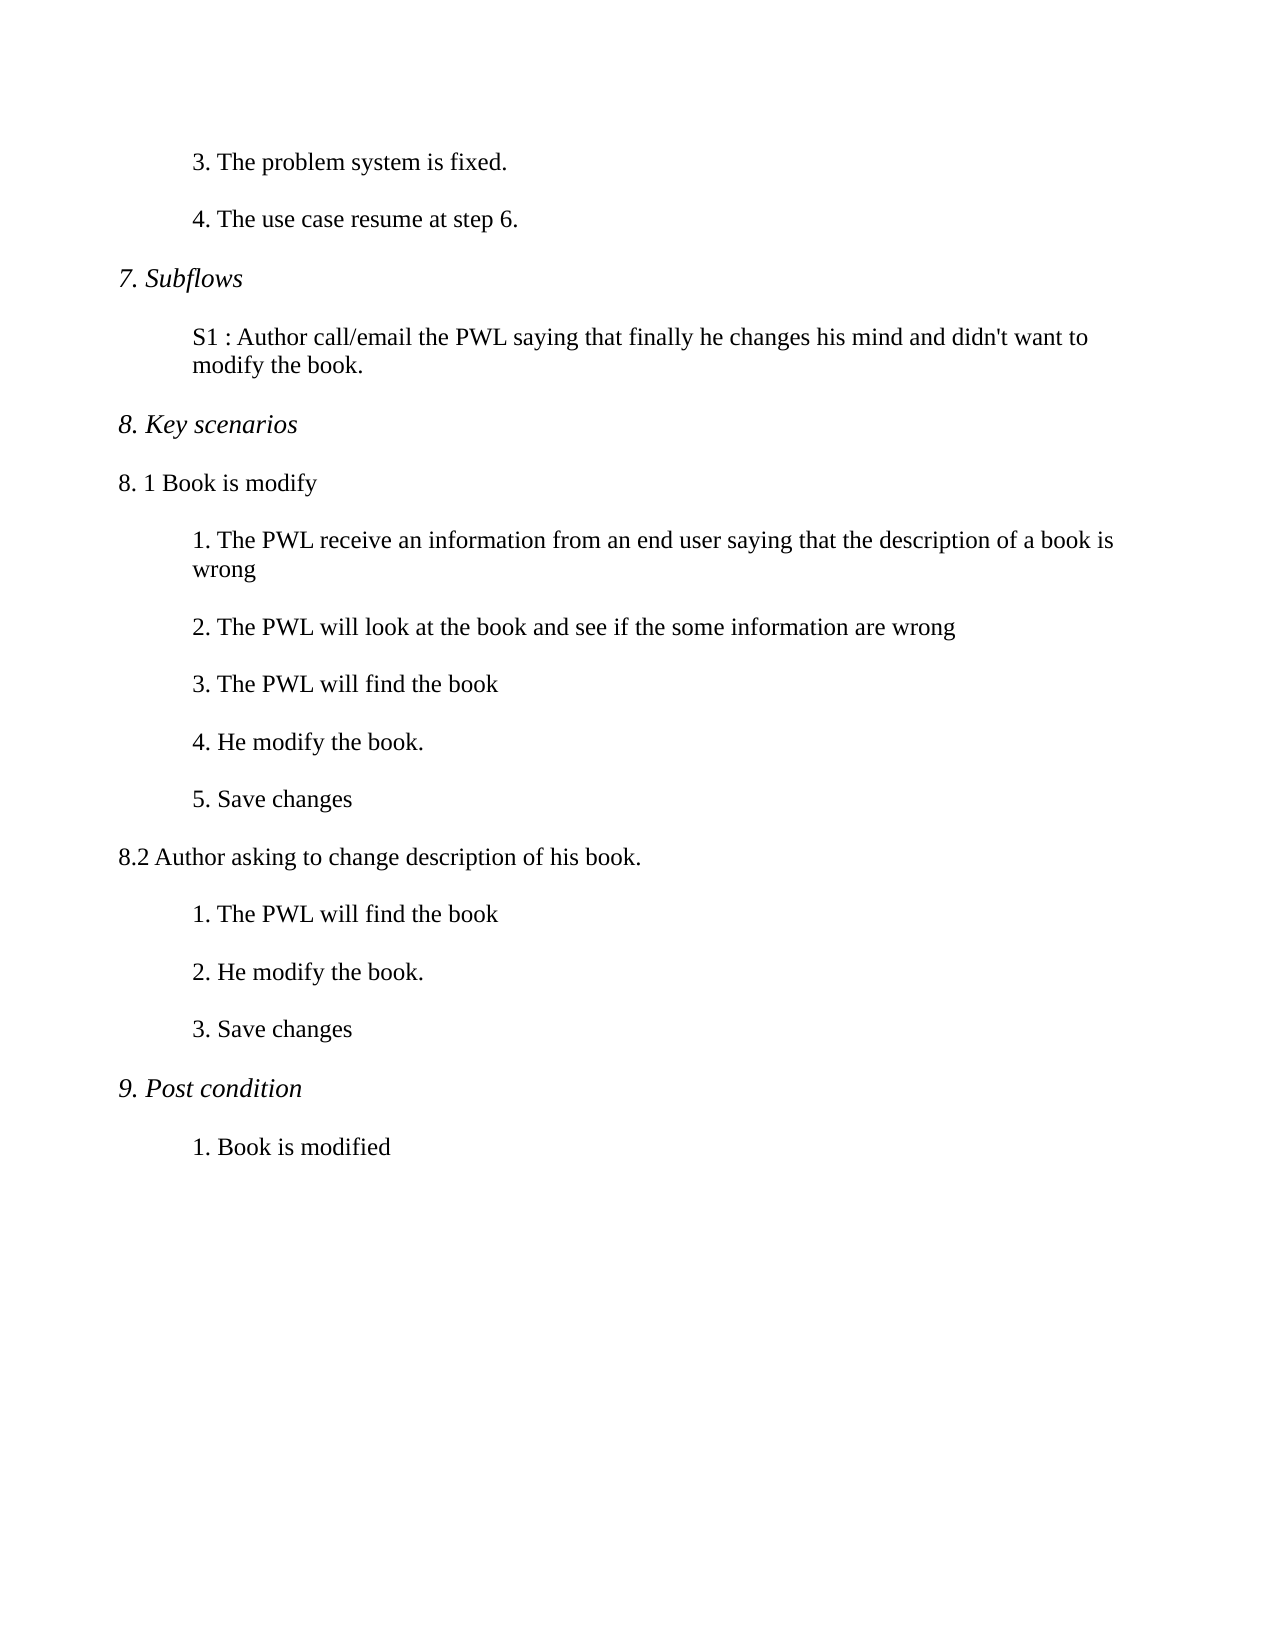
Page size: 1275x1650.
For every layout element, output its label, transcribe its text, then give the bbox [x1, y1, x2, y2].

text S1 : Author call/email the PWL saying that finally he changes his mind and didn't want to modify the book. [118, 322, 1157, 379]
text 8. 1 Book is modify [118, 468, 1157, 497]
text 3. The problem system is fixed. [118, 147, 1157, 176]
text 9. Post condition [118, 1072, 1157, 1103]
text 2. The PWL will look at the book and see if the some information are wrong [118, 612, 1157, 640]
text 5. Save changes [118, 784, 1157, 813]
text 2. He modify the book. [118, 957, 1157, 985]
text 3. Save changes [118, 1014, 1157, 1043]
text 1. The PWL receive an information from an end user saying that the description of a book is wrong [118, 525, 1157, 583]
text 7. Subflows [118, 262, 1157, 293]
text 1. The PWL will find the book [118, 899, 1157, 928]
text 4. The use case resume at step 6. [118, 204, 1157, 233]
text 4. He modify the book. [118, 727, 1157, 755]
text 3. The PWL will find the book [118, 669, 1157, 698]
text 8. Key scenarios [118, 408, 1157, 439]
text 8.2 Author asking to change description of his book. [118, 842, 1157, 870]
text 1. Book is modified [118, 1132, 1157, 1160]
